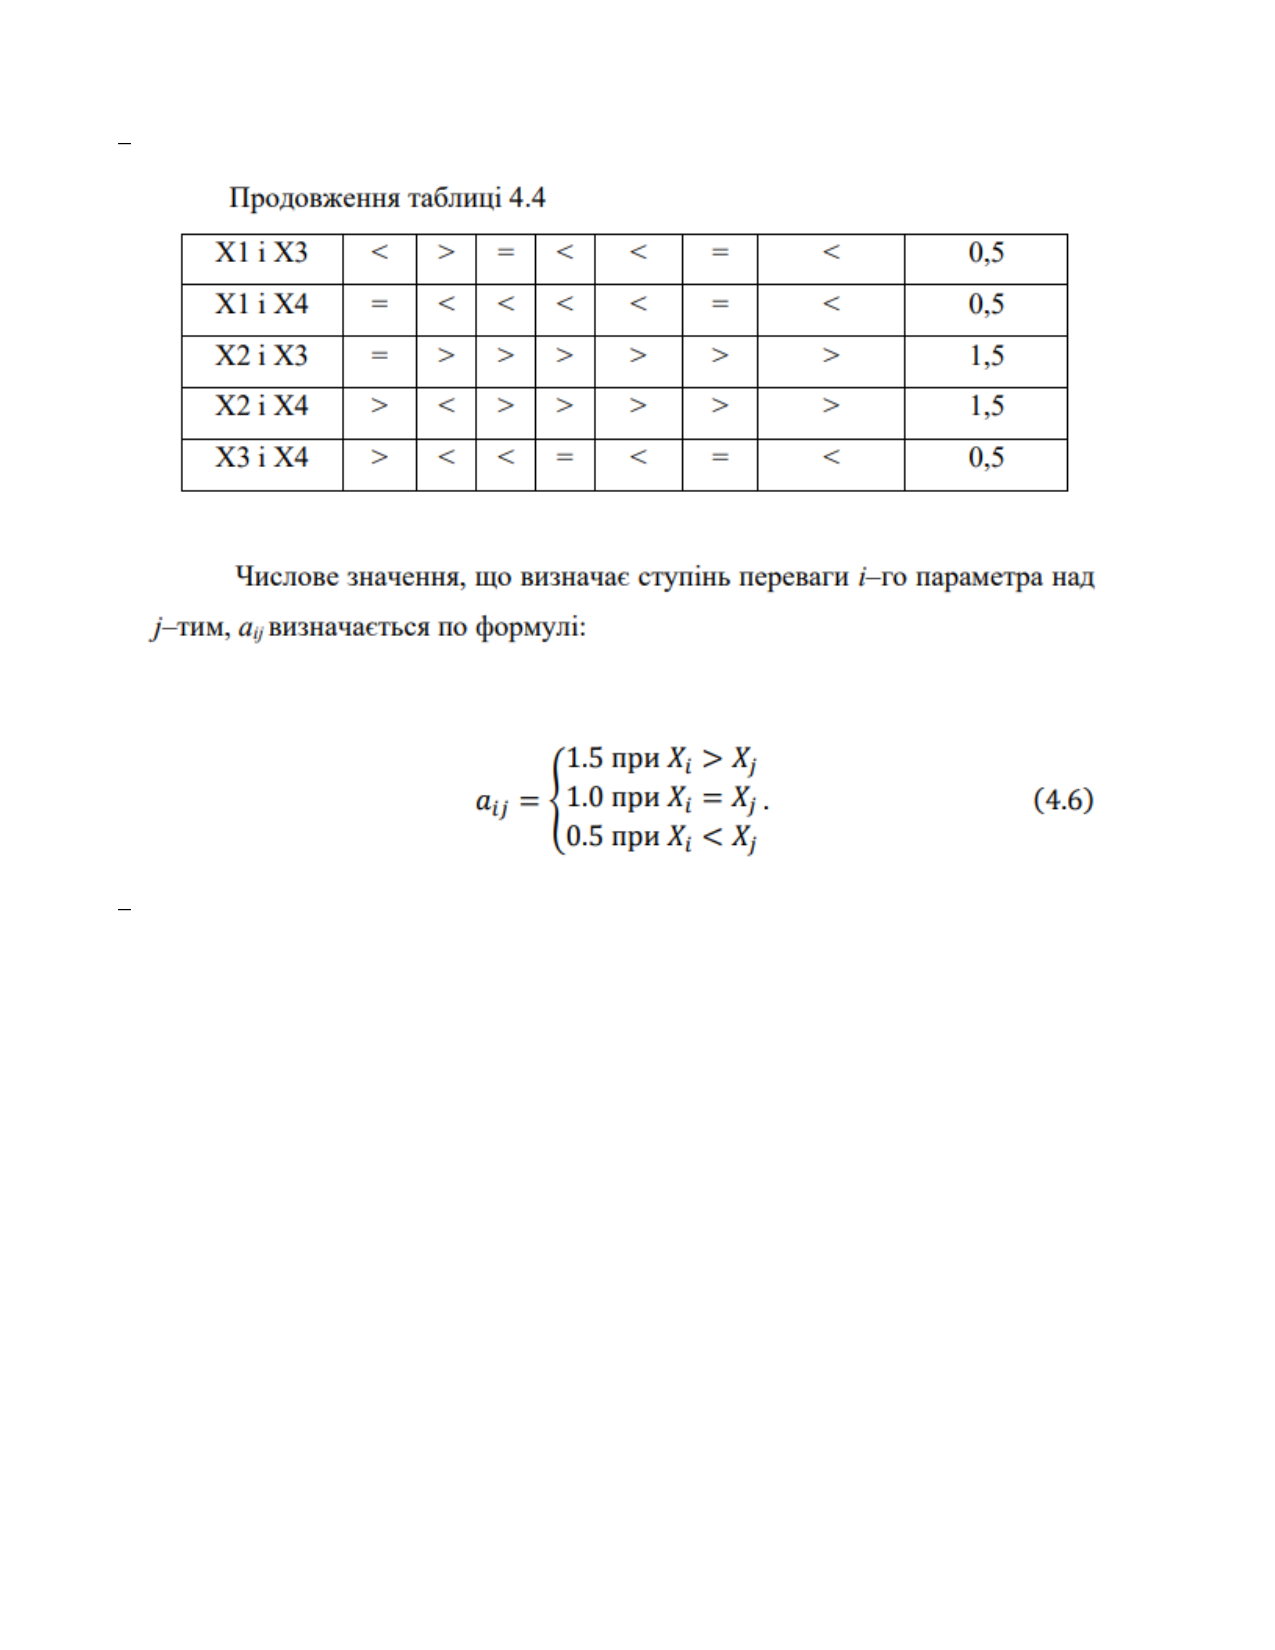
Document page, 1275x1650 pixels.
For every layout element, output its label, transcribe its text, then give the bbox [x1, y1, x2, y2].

text _ [118, 118, 1157, 147]
text _ [118, 166, 1157, 913]
picture [136, 165, 1139, 880]
